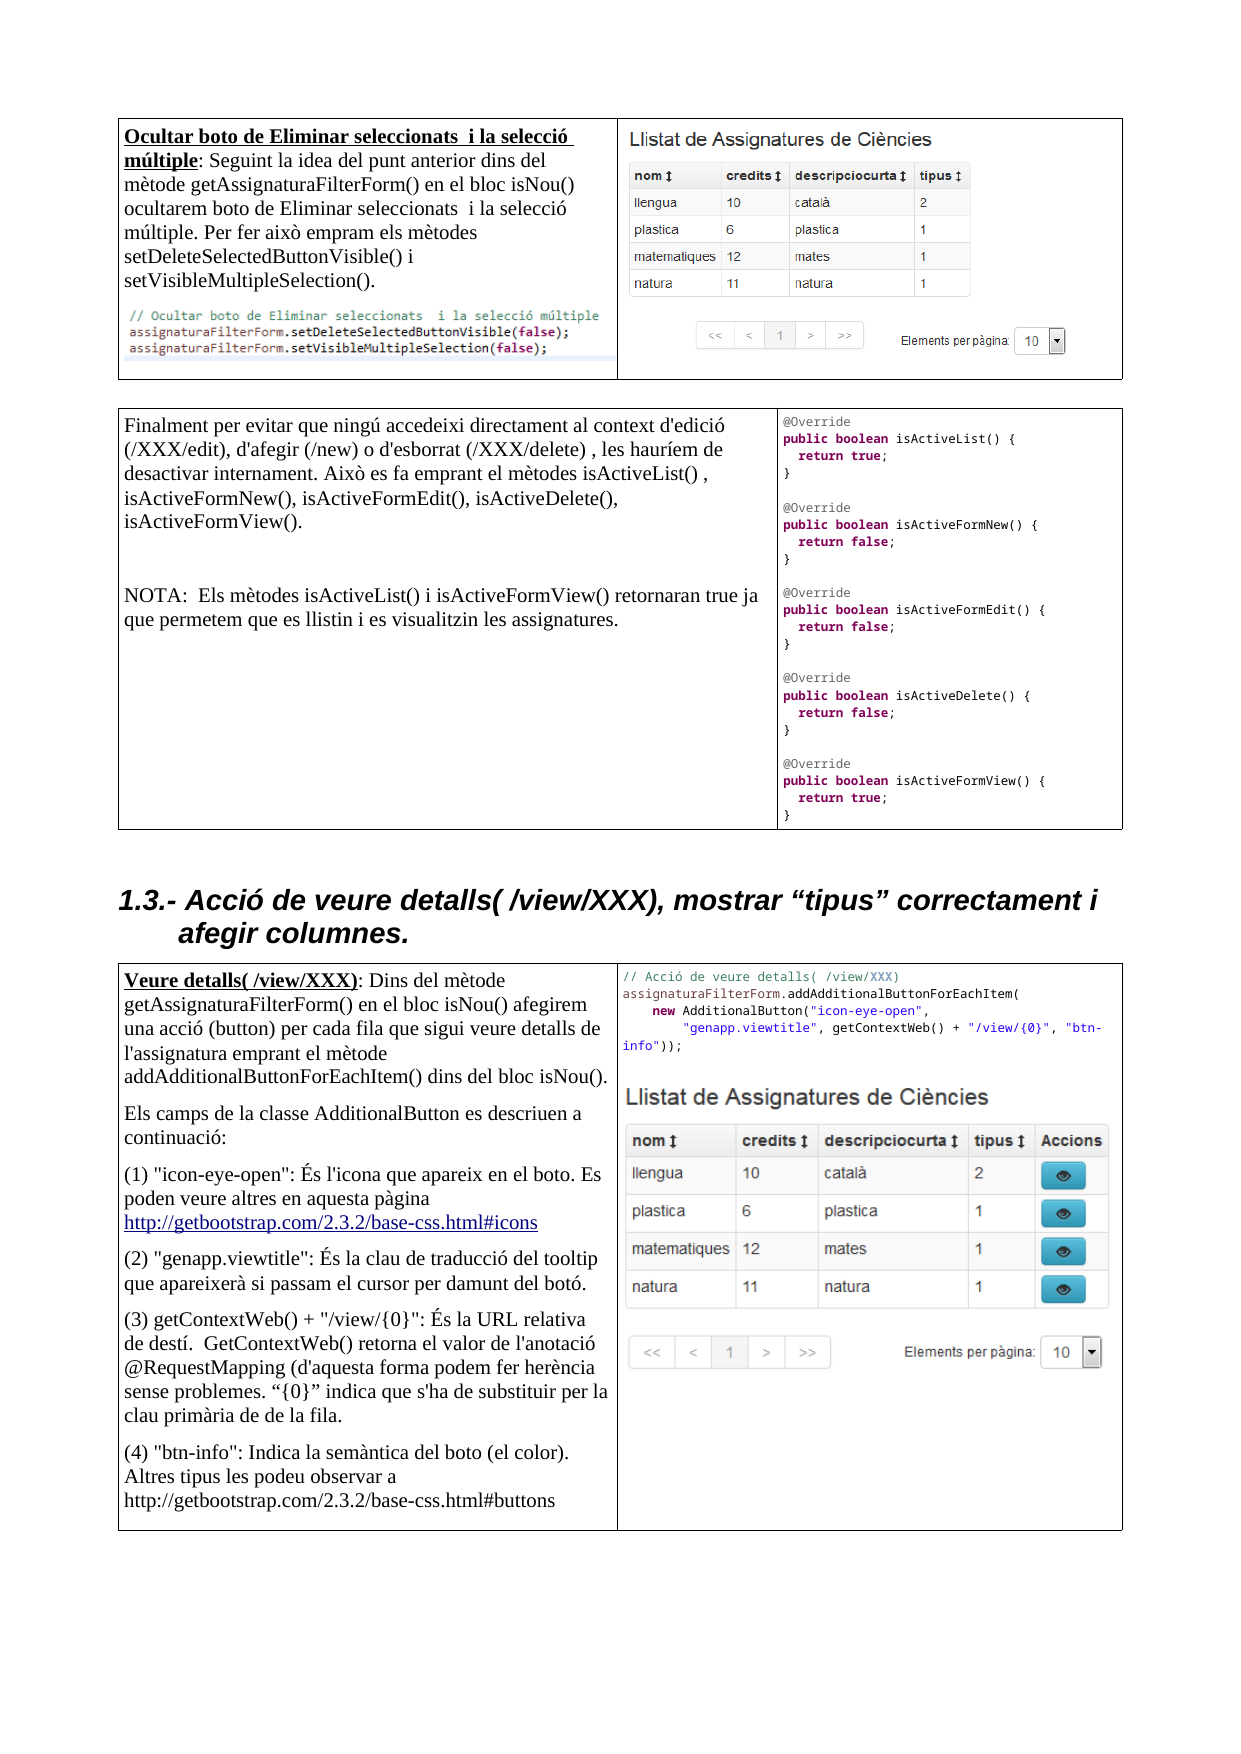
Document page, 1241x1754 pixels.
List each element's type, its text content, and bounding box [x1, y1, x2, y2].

table_header [618, 119, 1122, 378]
picture [622, 123, 1083, 360]
table_header // Acció de veure detalls( /view/XXX) assignaturaFilterForm.addAdditionalButtonForEachItem( new AdditionalButton("icon-eye-open", "genapp.viewtitle", getContextWeb() + "/view/{0}", "btn-info")); [618, 964, 1122, 1530]
picture [123, 305, 617, 361]
table_header Finalment per evitar que ningú accedeixi directament al context d'edició (/XXX/edit), d'afegir (/new) o d'esborrat (/XXX/delete) , les hauríem de desactivar internament. Això es fa emprant el mètodes isActiveList() , isActiveFormNew(), isActiveFormEdit(), isActiveDelete(), isActiveFormView(). NOTA: Els mètodes isActiveList() i isActiveFormView() retornaran true ja que permetem que es llistin i es visualitzin les assignatures. [119, 409, 777, 829]
picture [622, 1077, 1117, 1379]
table_header @Override public boolean isActiveList() { return true; } @Override public boolean isActiveFormNew() { return false; } @Override public boolean isActiveFormEdit() { return false; } @Override public boolean isActiveDelete() { return false; } @Override public boolean isActiveFormView() { return true; } [778, 409, 1122, 829]
table_header Ocultar boto de Eliminar seleccionats i la selecció múltiple: Seguint la idea del punt anterior dins del mètode getAssignaturaFilterForm() en el bloc isNou() ocultarem boto de Eliminar seleccionats i la selecció múltiple. Per fer això empram els mètodes setDeleteSelectedButtonVisible() i setVisibleMultipleSelection(). [119, 119, 617, 378]
table_header Veure detalls( /view/XXX): Dins del mètode getAssignaturaFilterForm() en el bloc isNou() afegirem una acció (button) per cada fila que sigui veure detalls de l'assignatura emprant el mètode addAdditionalButtonForEachItem() dins del bloc isNou(). Els camps de la classe AdditionalButton es descriuen a continuació: "icon-eye-open": És l'icona que apareix en el boto. Es poden veure altres en aquesta pàgina http://getbootstrap.com/2.3.2/base-css.html#icons "genapp.viewtitle": És la clau de traducció del tooltip que apareixerà si passam el cursor per damunt del botó. getContextWeb() + "/view/{0}": És la URL relativa de destí. GetContextWeb() retorna el valor de l'anotació @RequestMapping (d'aquesta forma podem fer herència sense problemes. “{0}” indica que s'ha de substituir per la clau primària de de la fila. "btn-info": Indica la semàntica del boto (el color). Altres tipus les podeu observar a http://getbootstrap.com/2.3.2/base-css.html#buttons [119, 964, 617, 1530]
subtitle Acció de veure detalls( /view/XXX), mostrar “tipus” correctament i afegir columnes. [118, 883, 1122, 950]
